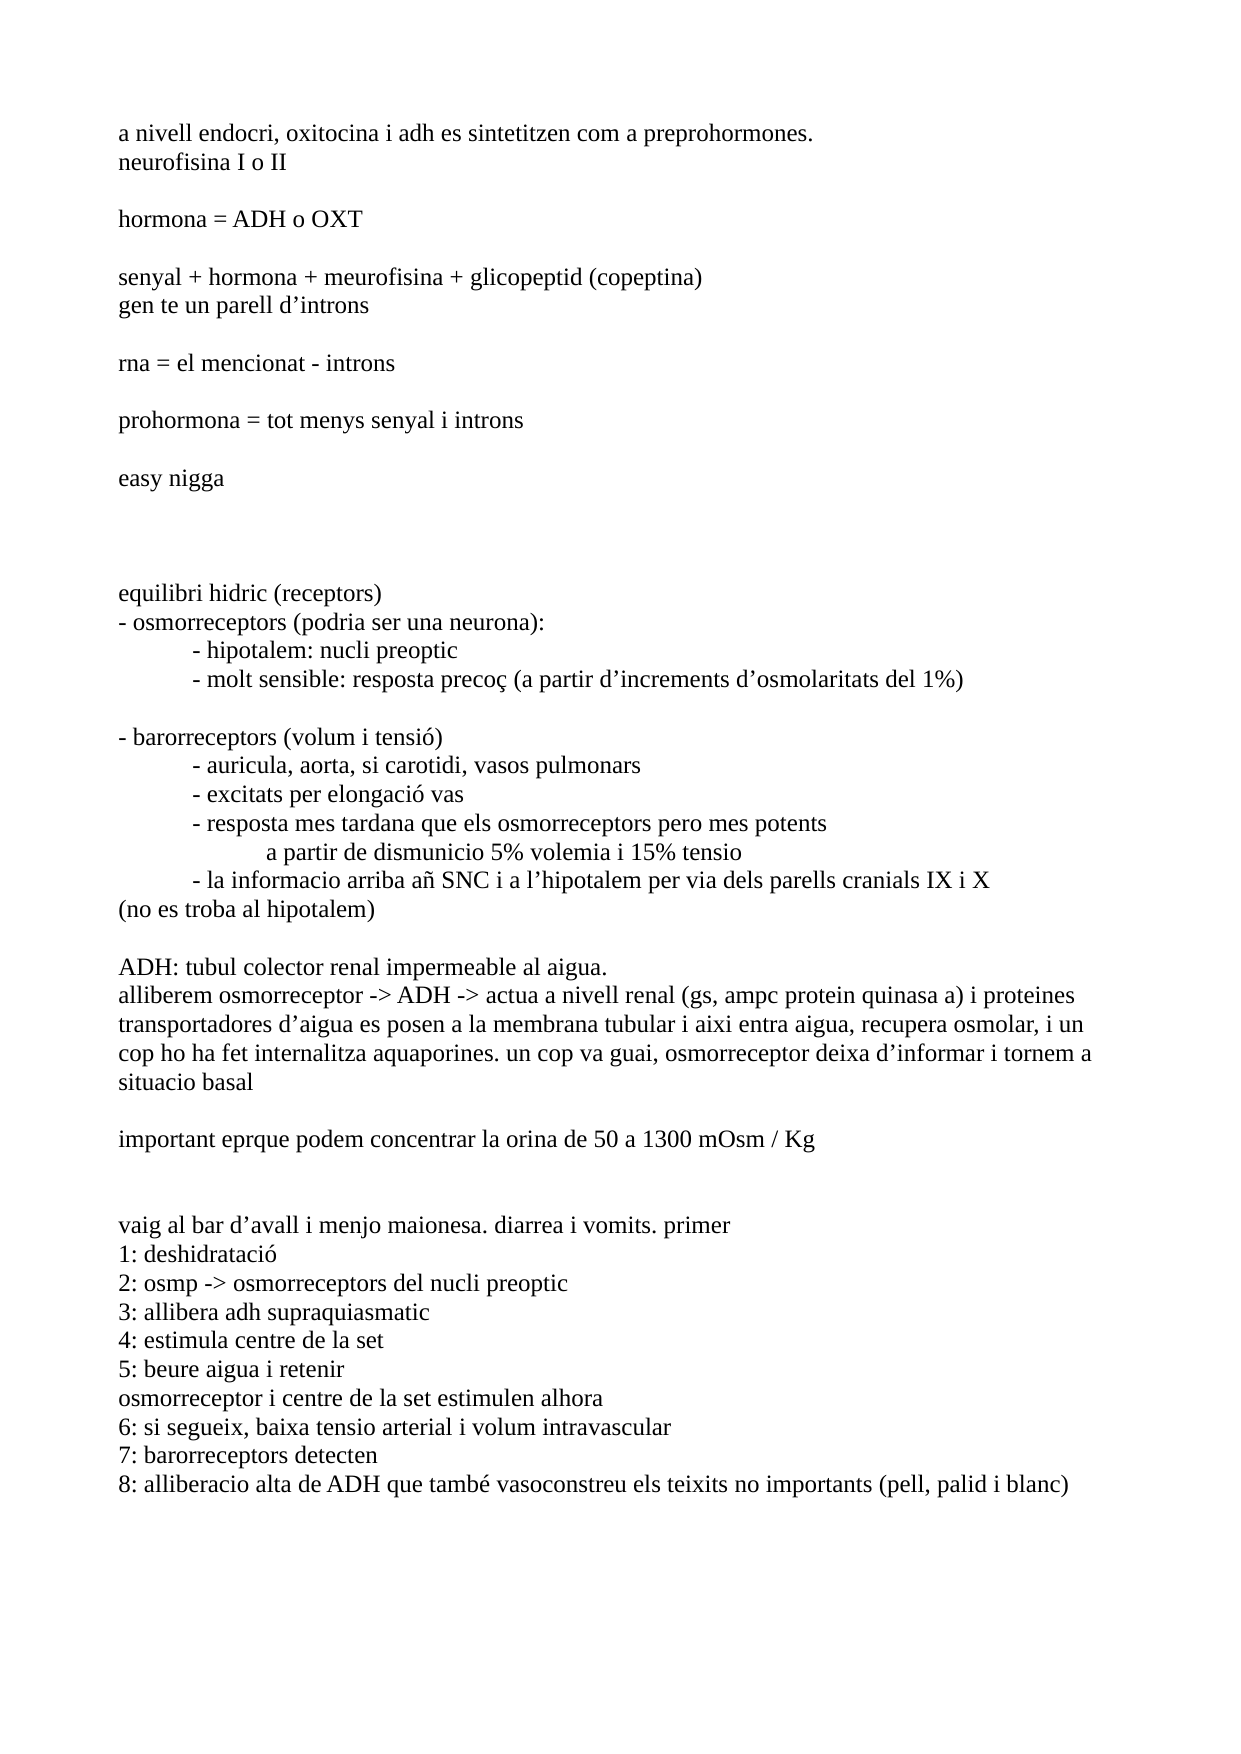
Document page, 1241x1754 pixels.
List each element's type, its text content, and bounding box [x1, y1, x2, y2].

text a partir de dismunicio 5% volemia i 15% tensio [118, 837, 1122, 866]
text 5: beure aigua i retenir [118, 1354, 1122, 1383]
text neurofisina I o II [118, 147, 1122, 176]
text vaig al bar d’avall i menjo maionesa. diarrea i vomits. primer [118, 1211, 1122, 1239]
text osmorreceptor i centre de la set estimulen alhora [118, 1383, 1122, 1412]
text rna = el mencionat - introns [118, 348, 1122, 377]
text 8: alliberacio alta de ADH que també vasoconstreu els teixits no importants (pell, palid i blanc) [118, 1469, 1122, 1498]
text - resposta mes tardana que els osmorreceptors pero mes potents [118, 808, 1122, 837]
text - auricula, aorta, si carotidi, vasos pulmonars [118, 751, 1122, 779]
text 1: deshidratació [118, 1239, 1122, 1268]
text gen te un parell d’introns [118, 291, 1122, 319]
text senyal + hormona + meurofisina + glicopeptid (copeptina) [118, 262, 1122, 291]
text ADH: tubul colector renal impermeable al aigua. [118, 952, 1122, 981]
text - osmorreceptors (podria ser una neurona): [118, 607, 1122, 636]
text - la informacio arriba añ SNC i a l’hipotalem per via dels parells cranials IX i X [118, 866, 1122, 894]
text easy nigga [118, 463, 1122, 492]
text - hipotalem: nucli preoptic [118, 636, 1122, 664]
text - molt sensible: resposta precoç (a partir d’increments d’osmolaritats del 1%) [118, 664, 1122, 693]
text equilibri hidric (receptors) [118, 578, 1122, 607]
text alliberem osmorreceptor -> ADH -> actua a nivell renal (gs, ampc protein quinasa a) i proteines transportadores d’aigua es posen a la membrana tubular i aixi entra aigua, recupera osmolar, i un cop ho ha fet internalitza aquaporines. un cop va guai, osmorreceptor deixa d’informar i tornem a situacio basal [118, 981, 1122, 1096]
text 2: osmp -> osmorreceptors del nucli preoptic [118, 1268, 1122, 1297]
text 6: si segueix, baixa tensio arterial i volum intravascular [118, 1412, 1122, 1441]
text - excitats per elongació vas [118, 779, 1122, 808]
text important eprque podem concentrar la orina de 50 a 1300 mOsm / Kg [118, 1124, 1122, 1153]
text a nivell endocri, oxitocina i adh es sintetitzen com a preprohormones. [118, 118, 1122, 147]
text hormona = ADH o OXT [118, 204, 1122, 233]
text 7: barorreceptors detecten [118, 1441, 1122, 1469]
text 3: allibera adh supraquiasmatic [118, 1297, 1122, 1326]
text 4: estimula centre de la set [118, 1326, 1122, 1354]
text - barorreceptors (volum i tensió) [118, 722, 1122, 751]
text prohormona = tot menys senyal i introns [118, 406, 1122, 434]
text (no es troba al hipotalem) [118, 894, 1122, 923]
